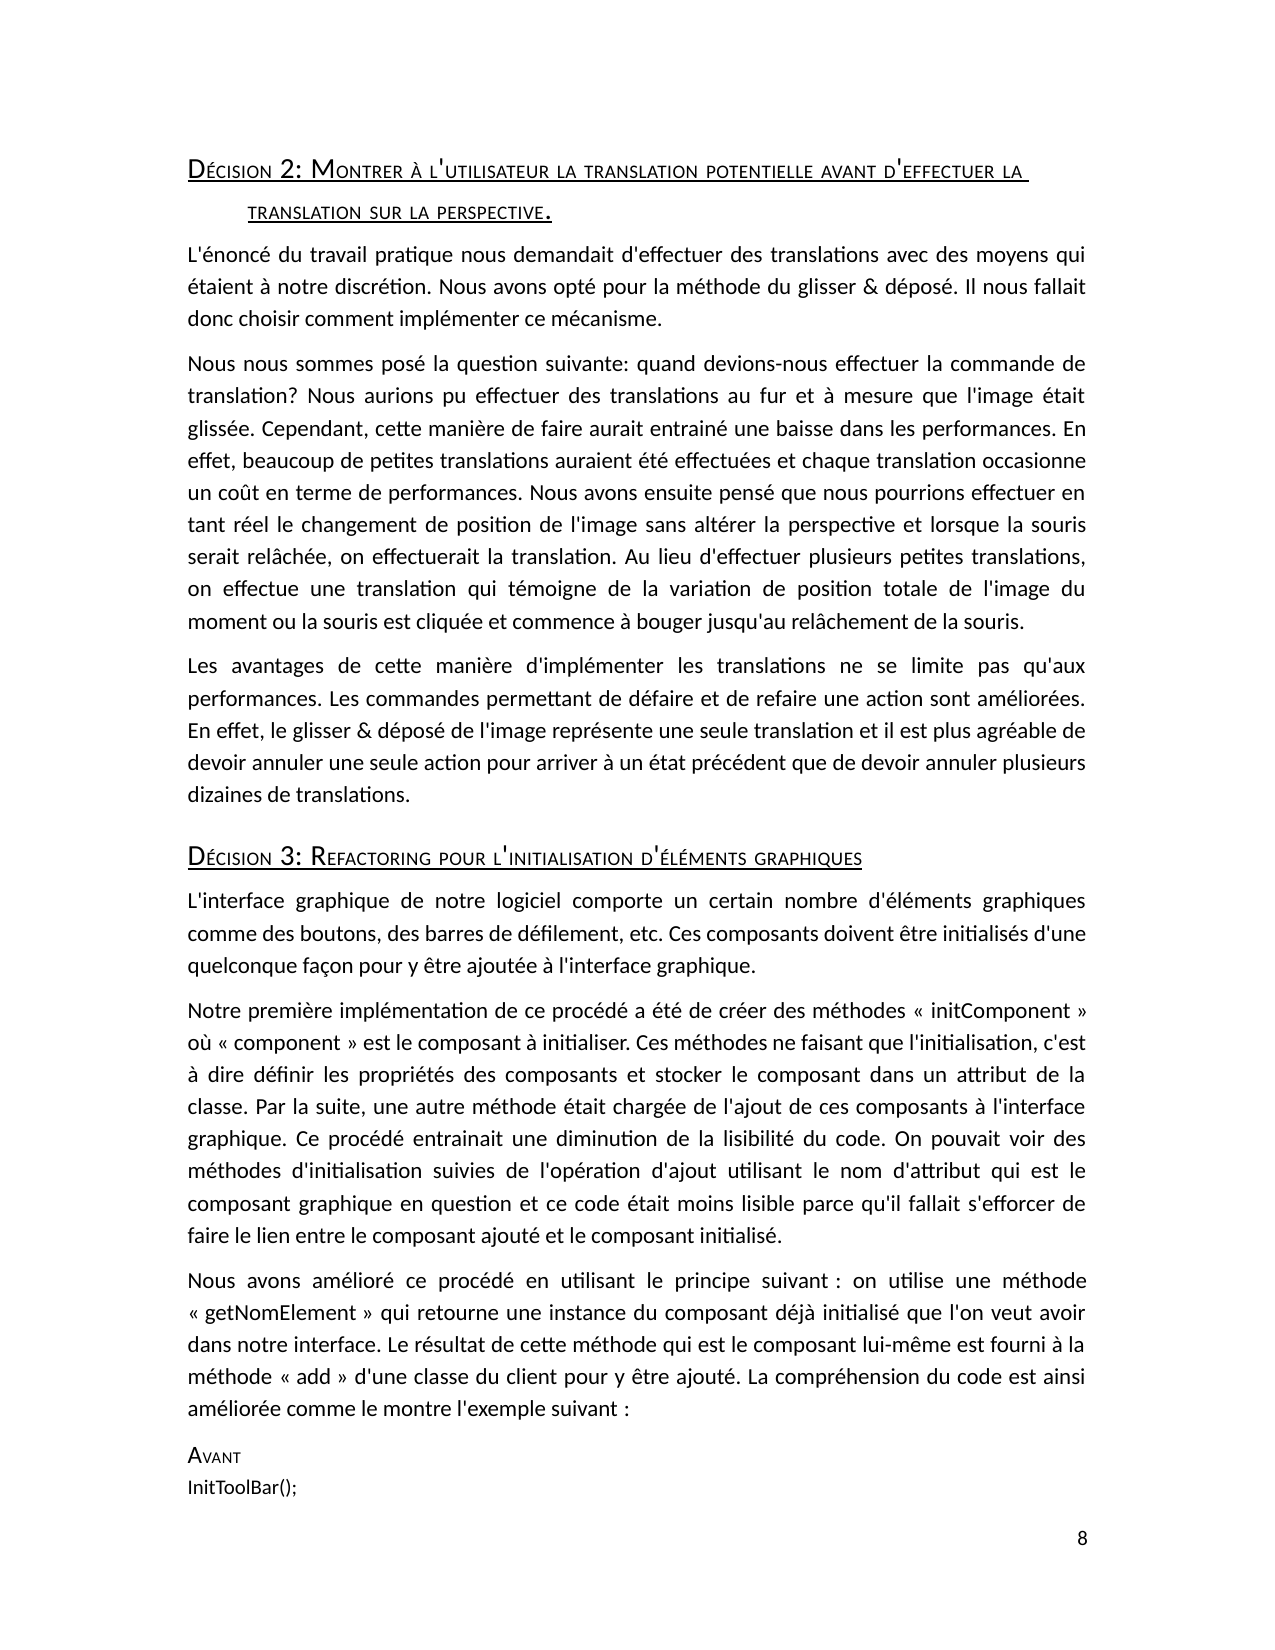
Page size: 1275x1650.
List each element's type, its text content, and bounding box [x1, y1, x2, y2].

text InitToolBar(); [187, 1474, 1087, 1499]
subtitle Décision 2: Montrer à l'utilisateur la translation potentielle avant d'effectuer la translation sur la perspective. [187, 150, 1087, 227]
text L'énoncé du travail pratique nous demandait d'effectuer des translations avec des moyens qui étaient à notre discrétion. Nous avons opté pour la méthode du glisser & déposé. Il nous fallait donc choisir comment implémenter ce mécanisme. [187, 240, 1087, 333]
text Notre première implémentation de ce procédé a été de créer des méthodes « initComponent » où « component » est le composant à initialiser. Ces méthodes ne faisant que l'initialisation, c'est à dire définir les propriétés des composants et stocker le composant dans un attribut de la classe. Par la suite, une autre méthode était chargée de l'ajout de ces composants à l'interface graphique. Ce procédé entrainait une diminution de la lisibilité du code. On pouvait voir des méthodes d'initialisation suivies de l'opération d'ajout utilisant le nom d'attribut qui est le composant graphique en question et ce code était moins lisible parce qu'il fallait s'efforcer de faire le lien entre le composant ajouté et le composant initialisé. [187, 996, 1087, 1249]
text Les avantages de cette manière d'implémenter les translations ne se limite pas qu'aux performances. Les commandes permettant de défaire et de refaire une action sont améliorées. En effet, le glisser & déposé de l'image représente une seule translation et il est plus agréable de devoir annuler une seule action pour arriver à un état précédent que de devoir annuler plusieurs dizaines de translations. [187, 651, 1087, 808]
subtitle Décision 3: Refactoring pour l'initialisation d'éléments graphiques [187, 837, 1087, 873]
subtitle Avant [187, 1439, 1087, 1470]
text Nous nous sommes posé la question suivante: quand devions-nous effectuer la commande de translation? Nous aurions pu effectuer des translations au fur et à mesure que l'image était glissée. Cependant, cette manière de faire aurait entrainé une baisse dans les performances. En effet, beaucoup de petites translations auraient été effectuées et chaque translation occasionne un coût en terme de performances. Nous avons ensuite pensé que nous pourrions effectuer en tant réel le changement de position de l'image sans altérer la perspective et lorsque la souris serait relâchée, on effectuerait la translation. Au lieu d'effectuer plusieurs petites translations, on effectue une translation qui témoigne de la variation de position totale de l'image du moment ou la souris est cliquée et commence à bouger jusqu'au relâchement de la souris. [187, 349, 1087, 635]
text L'interface graphique de notre logiciel comporte un certain nombre d'éléments graphiques comme des boutons, des barres de défilement, etc. Ces composants doivent être initialisés d'une quelconque façon pour y être ajoutée à l'interface graphique. [187, 887, 1087, 979]
text Nous avons amélioré ce procédé en utilisant le principe suivant : on utilise une méthode « getNomElement » qui retourne une instance du composant déjà initialisé que l'on veut avoir dans notre interface. Le résultat de cette méthode qui est le composant lui-même est fourni à la méthode « add » d'une classe du client pour y être ajouté. La compréhension du code est ainsi améliorée comme le montre l'exemple suivant : [187, 1266, 1087, 1422]
